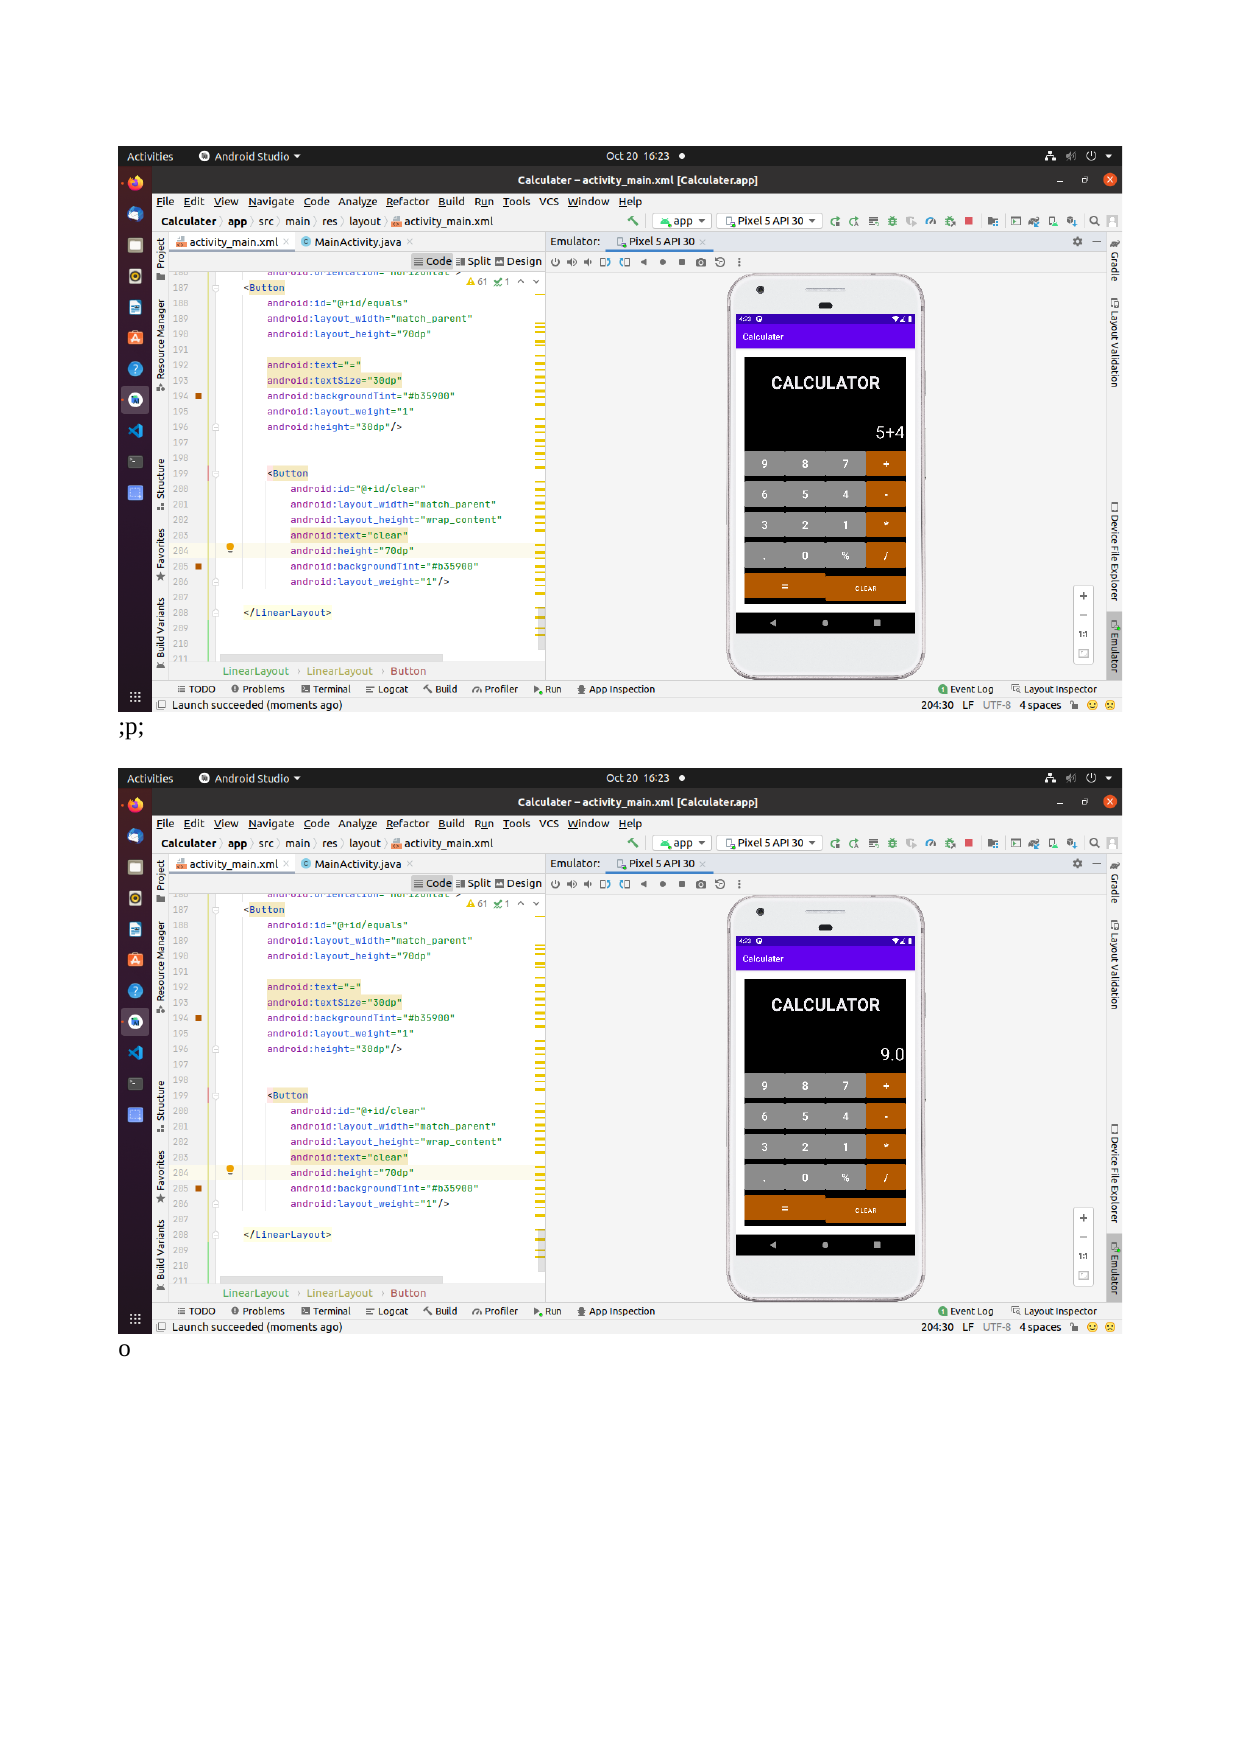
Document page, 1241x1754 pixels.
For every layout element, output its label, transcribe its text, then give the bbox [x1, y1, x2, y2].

text ;p; [118, 712, 1122, 740]
picture [118, 146, 1123, 712]
picture [118, 768, 1123, 1334]
text o [118, 1334, 1122, 1362]
